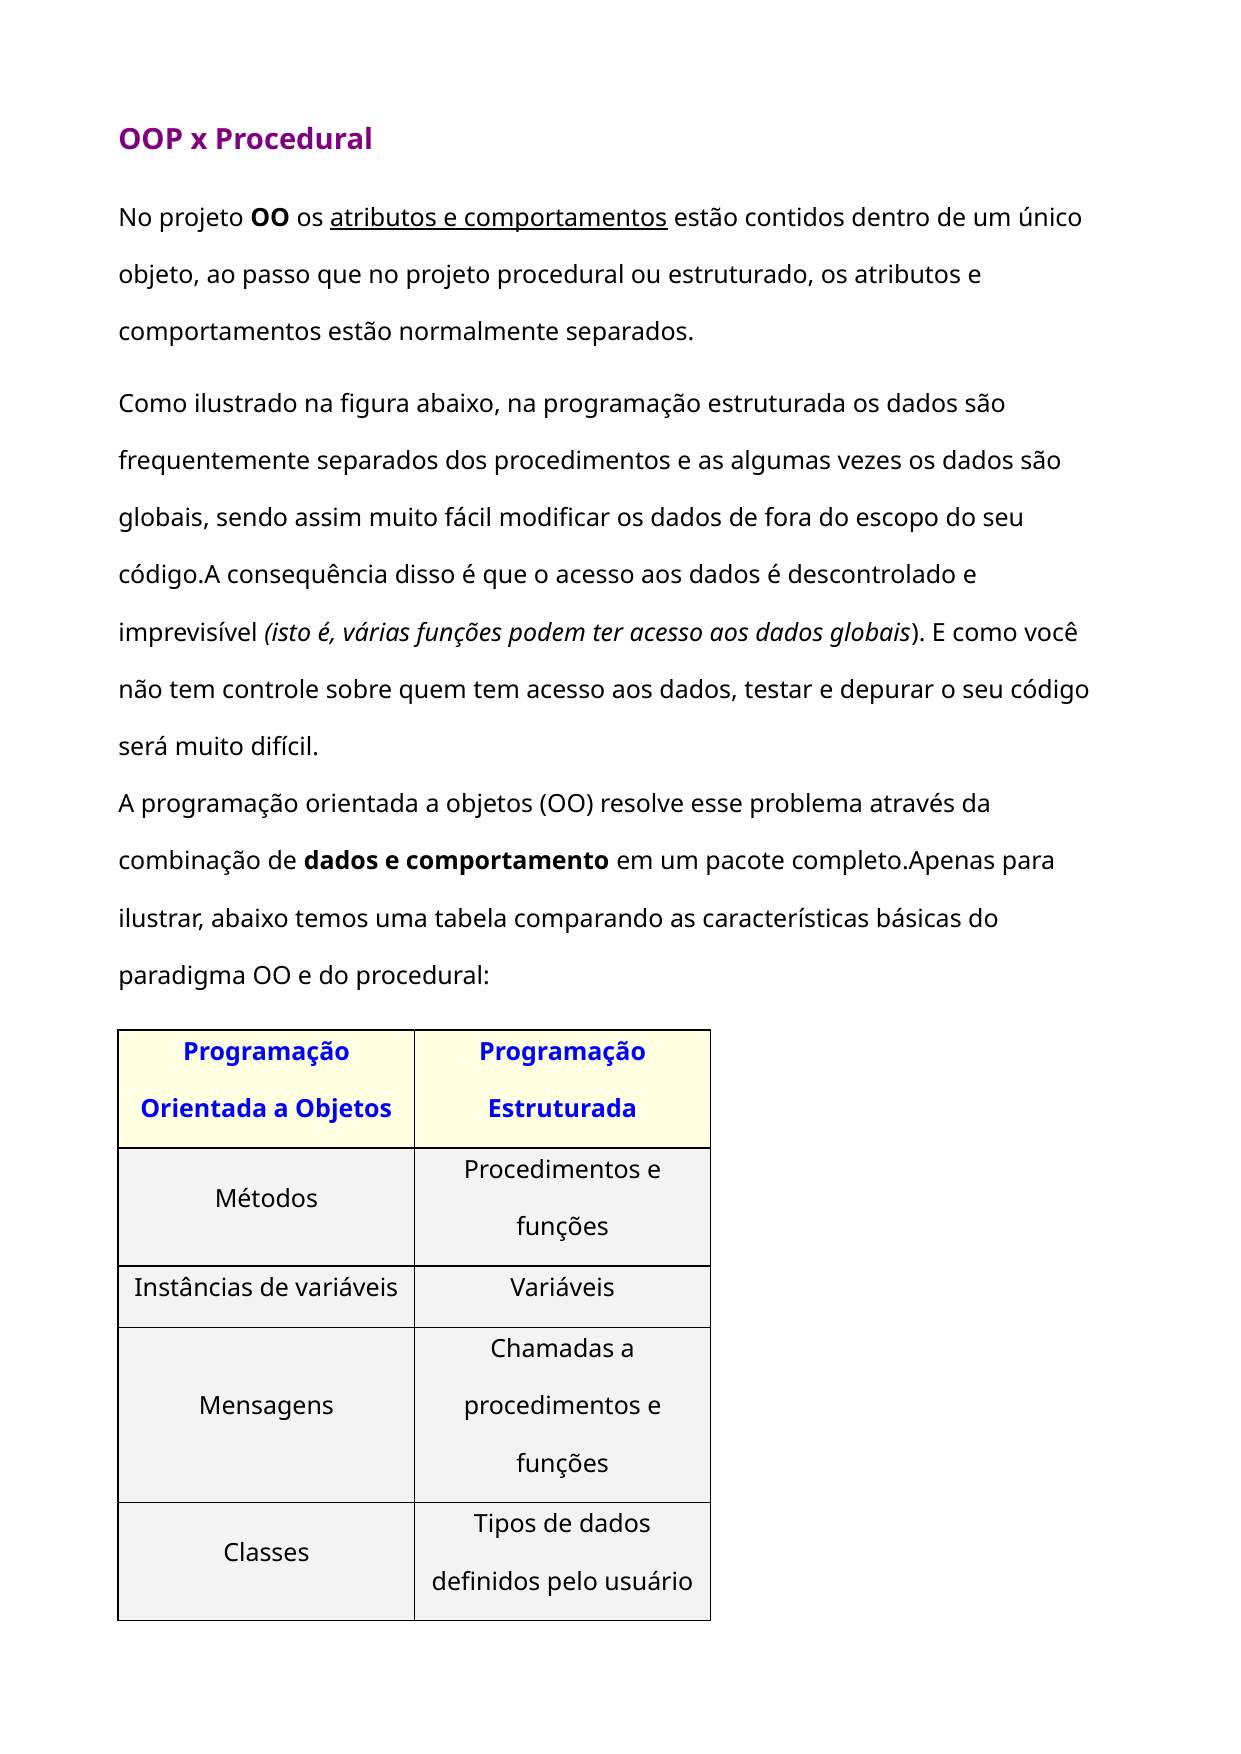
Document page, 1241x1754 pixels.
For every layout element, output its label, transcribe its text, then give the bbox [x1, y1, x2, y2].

text OOP x Procedural [118, 118, 1122, 158]
text Como ilustrado na figura abaixo, na programação estruturada os dados são frequentemente separados dos procedimentos e as algumas vezes os dados são globais, sendo assim muito fácil modificar os dados de fora do escopo do seu código.A consequência disso é que o acesso aos dados é descontrolado e imprevisível (isto é, várias funções podem ter acesso aos dados globais). E como você não tem controle sobre quem tem acesso aos dados, testar e depurar o seu código será muito difícil. A programação orientada a objetos (OO) resolve esse problema através da combinação de dados e comportamento em um pacote completo.Apenas para ilustrar, abaixo temos uma tabela comparando as características básicas do paradigma OO e do procedural: [118, 386, 1122, 991]
table_header Programação Estruturada [415, 1031, 710, 1147]
table_cell Variáveis [415, 1267, 710, 1326]
table_cell Tipos de dados definidos pelo usuário [415, 1503, 710, 1620]
table_cell Mensagens [119, 1328, 414, 1502]
table_cell Chamadas a procedimentos e funções [415, 1328, 710, 1502]
text No projeto OO os atributos e comportamentos estão contidos dentro de um único objeto, ao passo que no projeto procedural ou estruturado, os atributos e comportamentos estão normalmente separados. [118, 199, 1122, 348]
table_header Programação Orientada a Objetos [119, 1031, 414, 1147]
table_cell Métodos [119, 1149, 414, 1265]
table_cell Procedimentos e funções [415, 1149, 710, 1265]
table_cell Instâncias de variáveis [119, 1267, 414, 1326]
table_cell Classes [119, 1503, 414, 1620]
